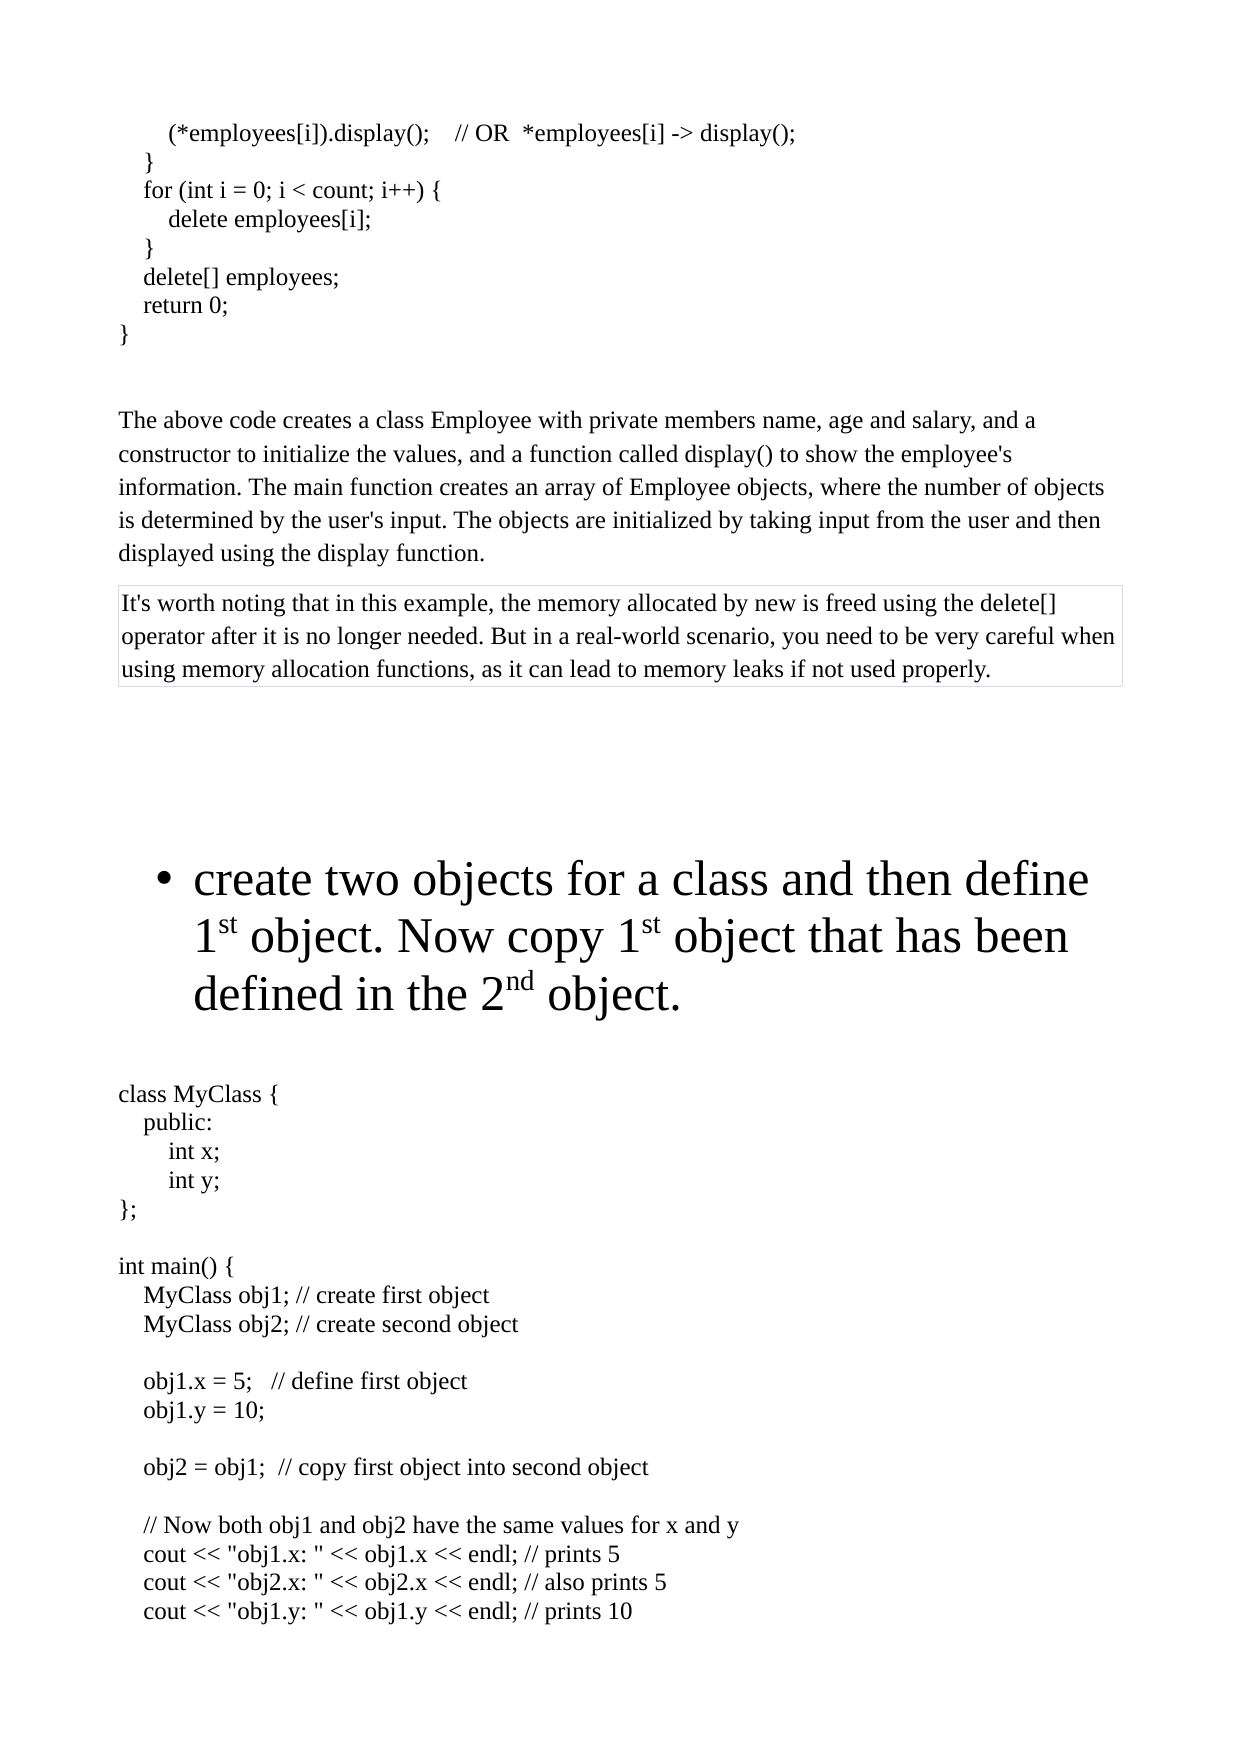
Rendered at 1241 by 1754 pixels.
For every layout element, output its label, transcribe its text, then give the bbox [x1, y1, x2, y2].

text delete employees[i]; [118, 204, 1122, 233]
text class MyClass { [118, 1079, 1122, 1107]
text (*employees[i]).display(); // OR *employees[i] -> display(); [118, 118, 1122, 147]
text cout << "obj2.x: " << obj2.x << endl; // also prints 5 [118, 1567, 1122, 1596]
text } [118, 233, 1122, 262]
text int x; [118, 1136, 1122, 1165]
text obj1.x = 5; // define first object [118, 1366, 1122, 1395]
text } [118, 319, 1122, 348]
text MyClass obj1; // create first object [118, 1280, 1122, 1309]
text delete[] employees; [118, 262, 1122, 291]
text int y; [118, 1165, 1122, 1194]
text }; [118, 1194, 1122, 1222]
text for (int i = 0; i < count; i++) { [118, 176, 1122, 204]
text obj2 = obj1; // copy first object into second object [118, 1452, 1122, 1481]
text cout << "obj1.x: " << obj1.x << endl; // prints 5 [118, 1539, 1122, 1567]
text cout << "obj1.y: " << obj1.y << endl; // prints 10 [118, 1596, 1122, 1625]
text return 0; [118, 291, 1122, 319]
text public: [118, 1107, 1122, 1136]
text } [118, 147, 1122, 176]
text It's worth noting that in this example, the memory allocated by new is freed using the delete[] operator after it is no longer needed. But in a real-world scenario, you need to be very careful when using memory allocation functions, as it can lead to memory leaks if not used properly. [119, 586, 1122, 686]
text // Now both obj1 and obj2 have the same values for x and y [118, 1510, 1122, 1539]
text The above code creates a class Employee with private members name, age and salary, and a constructor to initialize the values, and a function called display() to show the employee's information. The main function creates an array of Employee objects, where the number of objects is determined by the user's input. The objects are initialized by taking input from the user and then displayed using the display function. [118, 406, 1122, 566]
text int main() { [118, 1251, 1122, 1280]
list create two objects for a class and then define 1st object. Now copy 1st object that has been defined in the 2nd object. [156, 849, 1122, 1021]
text obj1.y = 10; [118, 1395, 1122, 1424]
text MyClass obj2; // create second object [118, 1309, 1122, 1337]
